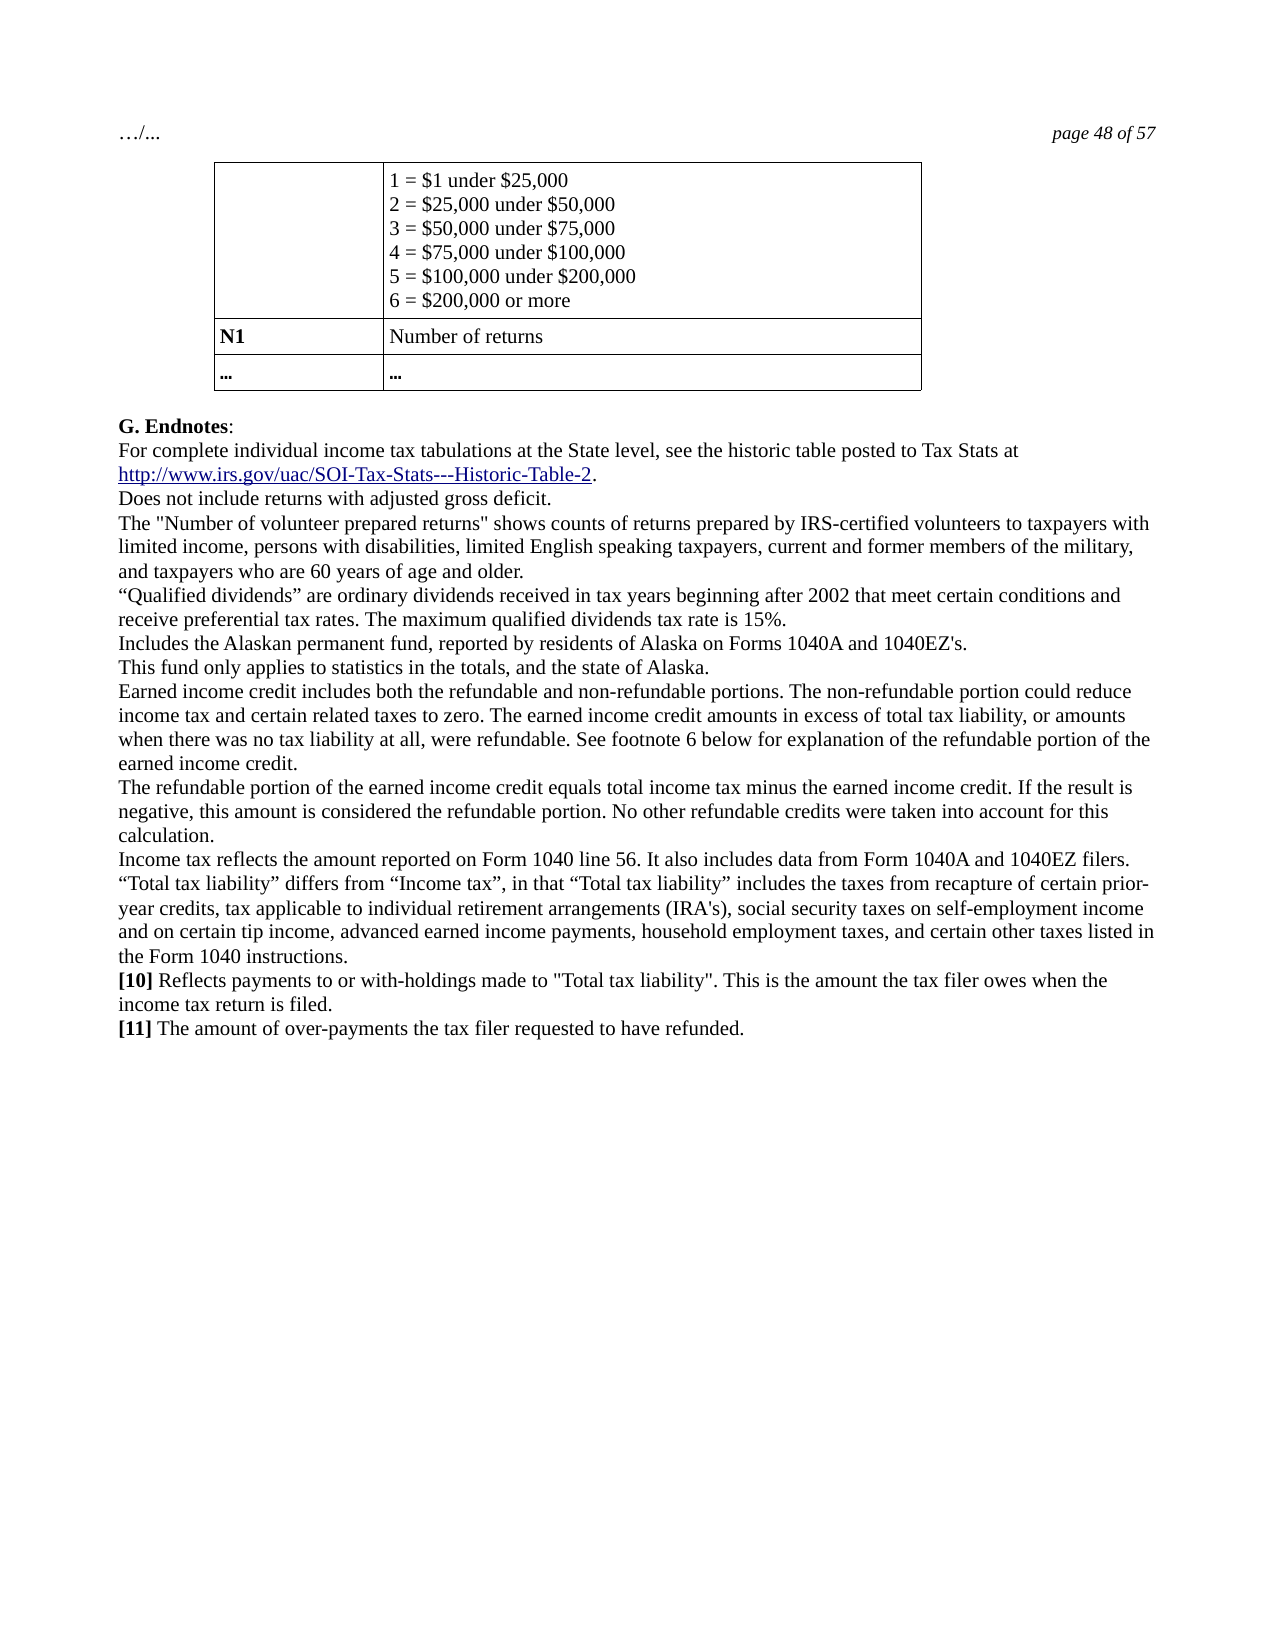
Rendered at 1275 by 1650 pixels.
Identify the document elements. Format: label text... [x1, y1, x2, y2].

table_cell 1 = $1 under $25,000 2 = $25,000 under $50,000 3 = $50,000 under $75,000 4 = $75,000 under $100,000 5 = $100,000 under $200,000 6 = $200,000 or more [384, 163, 921, 318]
text “Qualified dividends” are ordinary dividends received in tax years beginning after 2002 that meet certain conditions and receive preferential tax rates. The maximum qualified dividends tax rate is 15%. [118, 583, 1157, 631]
text Does not include returns with adjusted gross deficit. [118, 486, 1157, 510]
text Income tax reflects the amount reported on Form 1040 line 56. It also includes data from Form 1040A and 1040EZ filers. [118, 847, 1157, 871]
table_cell N1 [215, 319, 383, 354]
table_cell Number of returns [384, 319, 921, 354]
text The refundable portion of the earned income credit equals total income tax minus the earned income credit. If the result is negative, this amount is considered the refundable portion. No other refundable credits were taken into account for this calculation. [118, 775, 1157, 847]
table_cell … [215, 355, 383, 390]
text [10] Reflects payments to or with-holdings made to "Total tax liability". This is the amount the tax filer owes when the income tax return is filed. [118, 968, 1157, 1016]
text G. Endnotes: [118, 414, 1157, 438]
table_cell [215, 163, 383, 318]
text This fund only applies to statistics in the totals, and the state of Alaska. [118, 655, 1157, 679]
text Earned income credit includes both the refundable and non-refundable portions. The non-refundable portion could reduce income tax and certain related taxes to zero. The earned income credit amounts in excess of total tax liability, or amounts when there was no tax liability at all, were refundable. See footnote 6 below for explanation of the refundable portion of the earned income credit. [118, 679, 1157, 775]
text For complete individual income tax tabulations at the State level, see the historic table posted to Tax Stats at http://www.irs.gov/uac/SOI-Tax-Stats---Historic-Table-2. [118, 438, 1157, 486]
text “Total tax liability” differs from “Income tax”, in that “Total tax liability” includes the taxes from recapture of certain prior-year credits, tax applicable to individual retirement arrangements (IRA's), social security taxes on self-employment income and on certain tip income, advanced earned income payments, household employment taxes, and certain other taxes listed in the Form 1040 instructions. [118, 871, 1157, 968]
table_cell … [384, 355, 921, 390]
text Includes the Alaskan permanent fund, reported by residents of Alaska on Forms 1040A and 1040EZ's. [118, 631, 1157, 655]
text The "Number of volunteer prepared returns" shows counts of returns prepared by IRS-certified volunteers to taxpayers with limited income, persons with disabilities, limited English speaking taxpayers, current and former members of the military, and taxpayers who are 60 years of age and older. [118, 510, 1157, 583]
text [11] The amount of over-payments the tax filer requested to have refunded. [118, 1016, 1157, 1040]
